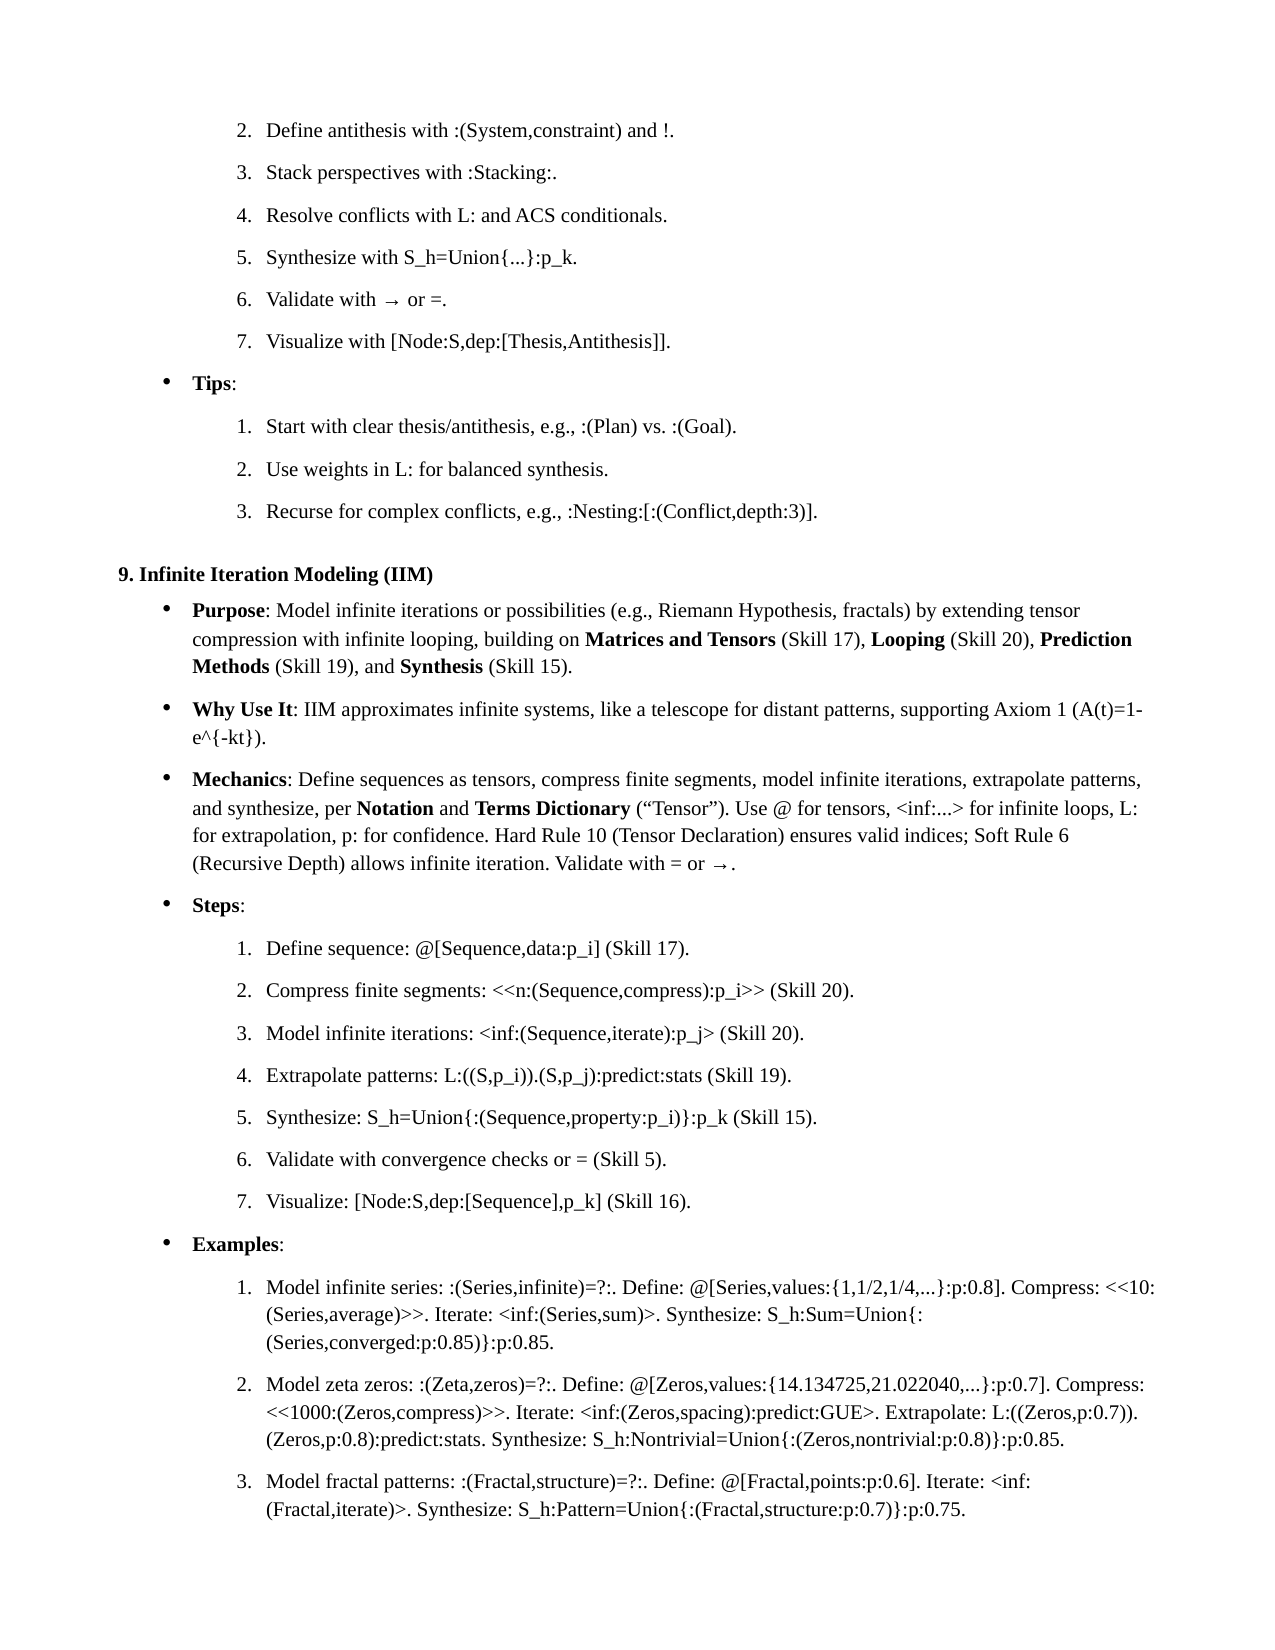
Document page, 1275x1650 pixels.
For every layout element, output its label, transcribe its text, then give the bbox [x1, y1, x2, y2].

list Extrapolate patterns: L:((S,p_i)).(S,p_j):predict:stats (Skill 19). [236, 1063, 1157, 1087]
list Recurse for complex conflicts, e.g., :Nesting:[:(Conflict,depth:3)]. [236, 499, 1157, 523]
list Validate with convergence checks or = (Skill 5). [236, 1147, 1157, 1171]
list Why Use It: IIM approximates infinite systems, like a telescope for distant patterns, supporting Axiom 1 (A(t)=1-e^{-kt}). [162, 697, 1157, 749]
list Define antithesis with :(System,constraint) and !. [236, 118, 1157, 142]
list Visualize with [Node:S,dep:[Thesis,Antithesis]]. [236, 329, 1157, 353]
list Use weights in L: for balanced synthesis. [236, 457, 1157, 481]
list Synthesize: S_h=Union{:(Sequence,property:p_i)}:p_k (Skill 15). [236, 1105, 1157, 1129]
list Visualize: [Node:S,dep:[Sequence],p_k] (Skill 16). [236, 1189, 1157, 1213]
list Start with clear thesis/antithesis, e.g., :(Plan) vs. :(Goal). [236, 414, 1157, 438]
list Resolve conflicts with L: and ACS conditionals. [236, 202, 1157, 227]
list Synthesize with S_h=Union{...}:p_k. [236, 245, 1157, 269]
list Purpose: Model infinite iterations or possibilities (e.g., Riemann Hypothesis, fractals) by extending tensor compression with infinite looping, building on Matrices and Tensors (Skill 17), Looping (Skill 20), Prediction Methods (Skill 19), and Synthesis (Skill 15). [162, 598, 1157, 678]
list Validate with → or =. [236, 287, 1157, 311]
list Stack perspectives with :Stacking:. [236, 160, 1157, 184]
list Model infinite series: :(Series,infinite)=?:. Define: @[Series,values:{1,1/2,1/4,...}:p:0.8]. Compress: <<10:(Series,average)>>. Iterate: <inf:(Series,sum)>. Synthesize: S_h:Sum=Union{:(Series,converged:p:0.85)}:p:0.85. [236, 1274, 1157, 1354]
subtitle 9. Infinite Iteration Modeling (IIM) [118, 562, 1157, 586]
list Model fractal patterns: :(Fractal,structure)=?:. Define: @[Fractal,points:p:0.6]. Iterate: <inf:(Fractal,iterate)>. Synthesize: S_h:Pattern=Union{:(Fractal,structure:p:0.7)}:p:0.75. [236, 1469, 1157, 1521]
list Define sequence: @[Sequence,data:p_i] (Skill 17). [236, 936, 1157, 960]
list Steps: [162, 893, 1157, 918]
list Model zeta zeros: :(Zeta,zeros)=?:. Define: @[Zeros,values:{14.134725,21.022040,...}:p:0.7]. Compress: <<1000:(Zeros,compress)>>. Iterate: <inf:(Zeros,spacing):predict:GUE>. Extrapolate: L:((Zeros,p:0.7)).(Zeros,p:0.8):predict:stats. Synthesize: S_h:Nontrivial=Union{:(Zeros,nontrivial:p:0.8)}:p:0.85. [236, 1372, 1157, 1451]
list Examples: [162, 1231, 1157, 1256]
list Compress finite segments: <<n:(Sequence,compress):p_i>> (Skill 20). [236, 978, 1157, 1002]
list Model infinite iterations: <inf:(Sequence,iterate):p_j> (Skill 20). [236, 1021, 1157, 1044]
list Tips: [162, 371, 1157, 396]
list Mechanics: Define sequences as tensors, compress finite segments, model infinite iterations, extrapolate patterns, and synthesize, per Notation and Terms Dictionary (“Tensor”). Use @ for tensors, <inf:...> for infinite loops, L: for extrapolation, p: for confidence. Hard Rule 10 (Tensor Declaration) ensures valid indices; Soft Rule 6 (Recursive Depth) allows infinite iteration. Validate with = or →. [162, 767, 1157, 875]
